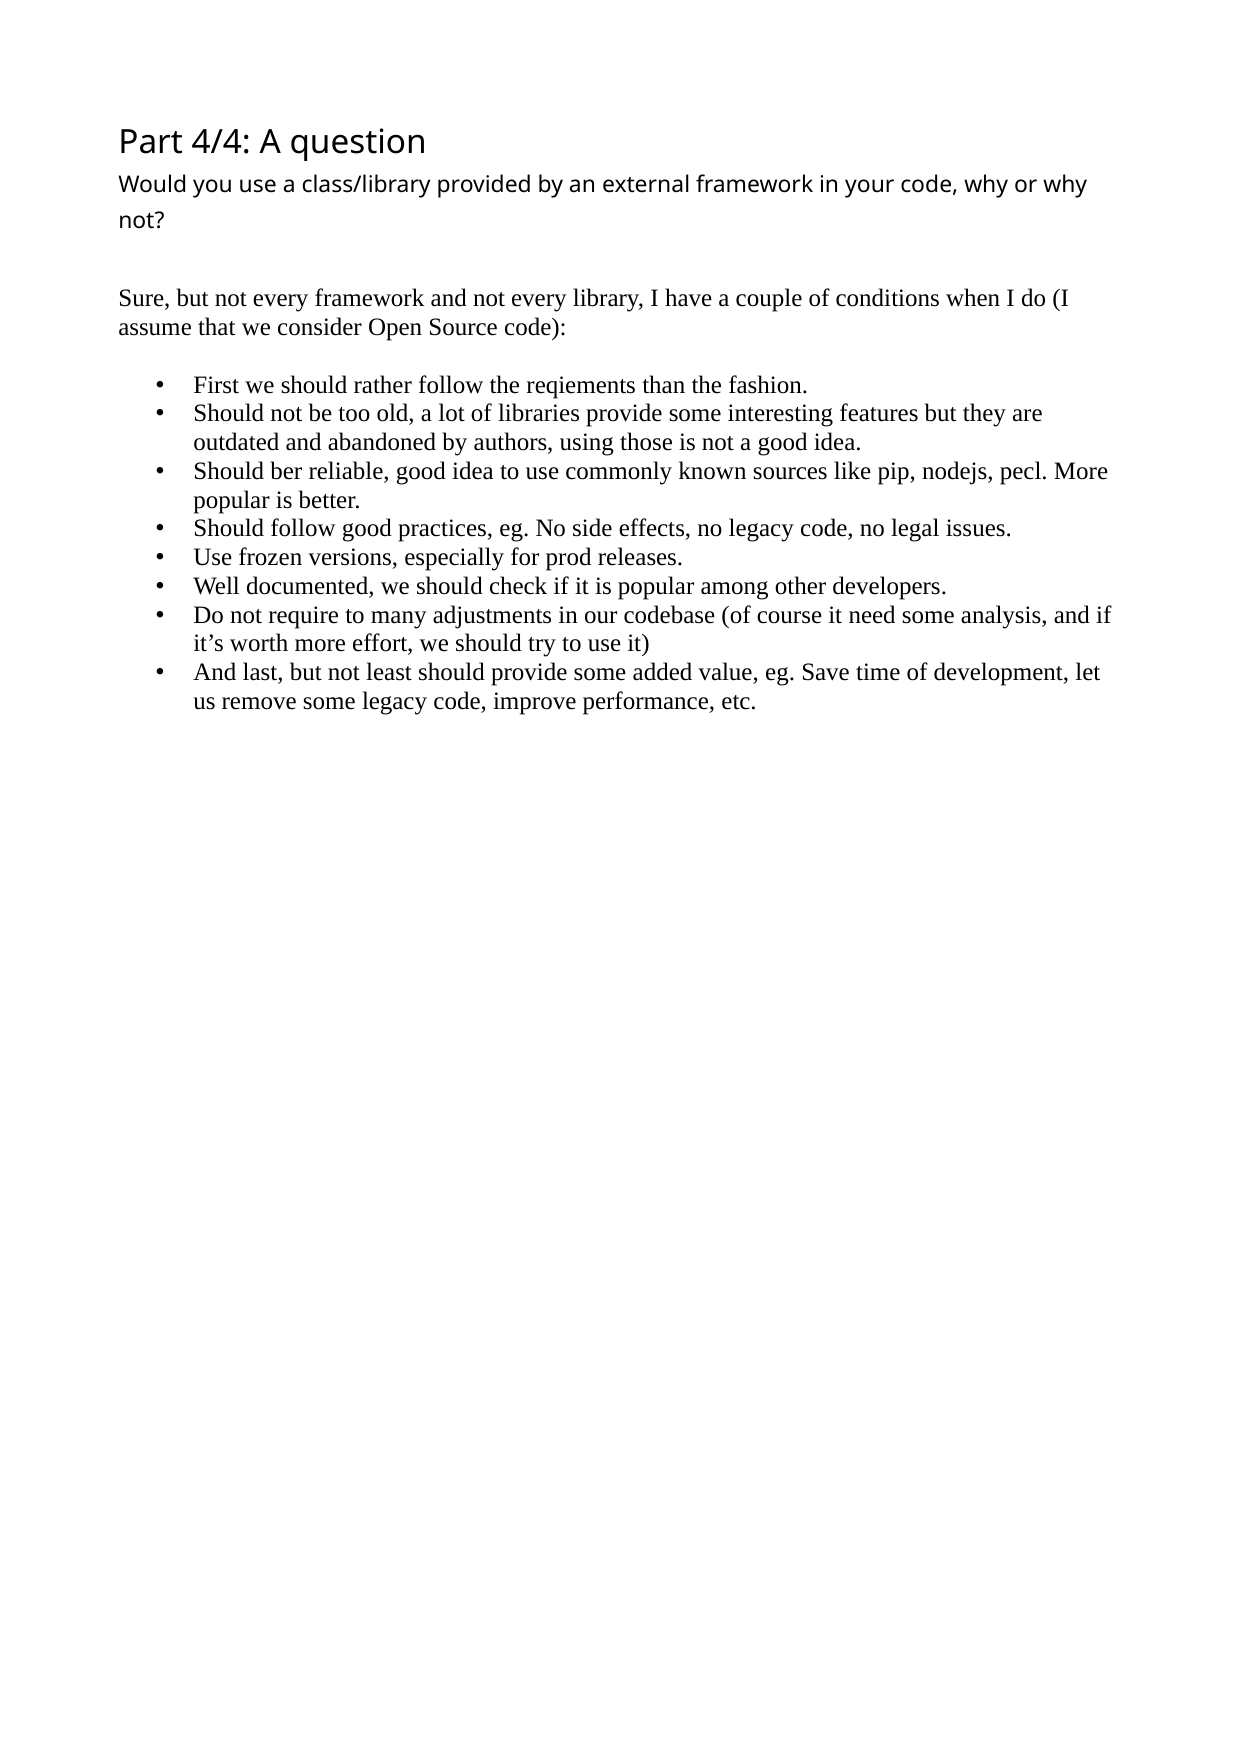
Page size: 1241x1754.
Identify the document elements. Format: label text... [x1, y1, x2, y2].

list Should not be too old, a lot of libraries provide some interesting features but they are outdated and abandoned by authors, using those is not a good idea. [156, 398, 1122, 456]
list And last, but not least should provide some added value, eg. Save time of development, let us remove some legacy code, improve performance, etc. [156, 657, 1122, 715]
list Do not require to many adjustments in our codebase (of course it need some analysis, and if it’s worth more effort, we should try to use it) [156, 600, 1122, 657]
list Use frozen versions, especially for prod releases. [156, 542, 1122, 571]
list Should ber reliable, good idea to use commonly known sources like pip, nodejs, pecl. More popular is better. [156, 456, 1122, 513]
list First we should rather follow the reqiements than the fashion. [156, 370, 1122, 398]
list Should follow good practices, eg. No side effects, no legacy code, no legal issues. [156, 513, 1122, 542]
list Well documented, we should check if it is popular among other developers. [156, 571, 1122, 600]
text Sure, but not every framework and not every library, I have a couple of conditions when I do (I assume that we consider Open Source code): [118, 283, 1122, 341]
text Part 4/4: A question Would you use a class/library provided by an external framework in your code, why or why not? [118, 118, 1122, 235]
